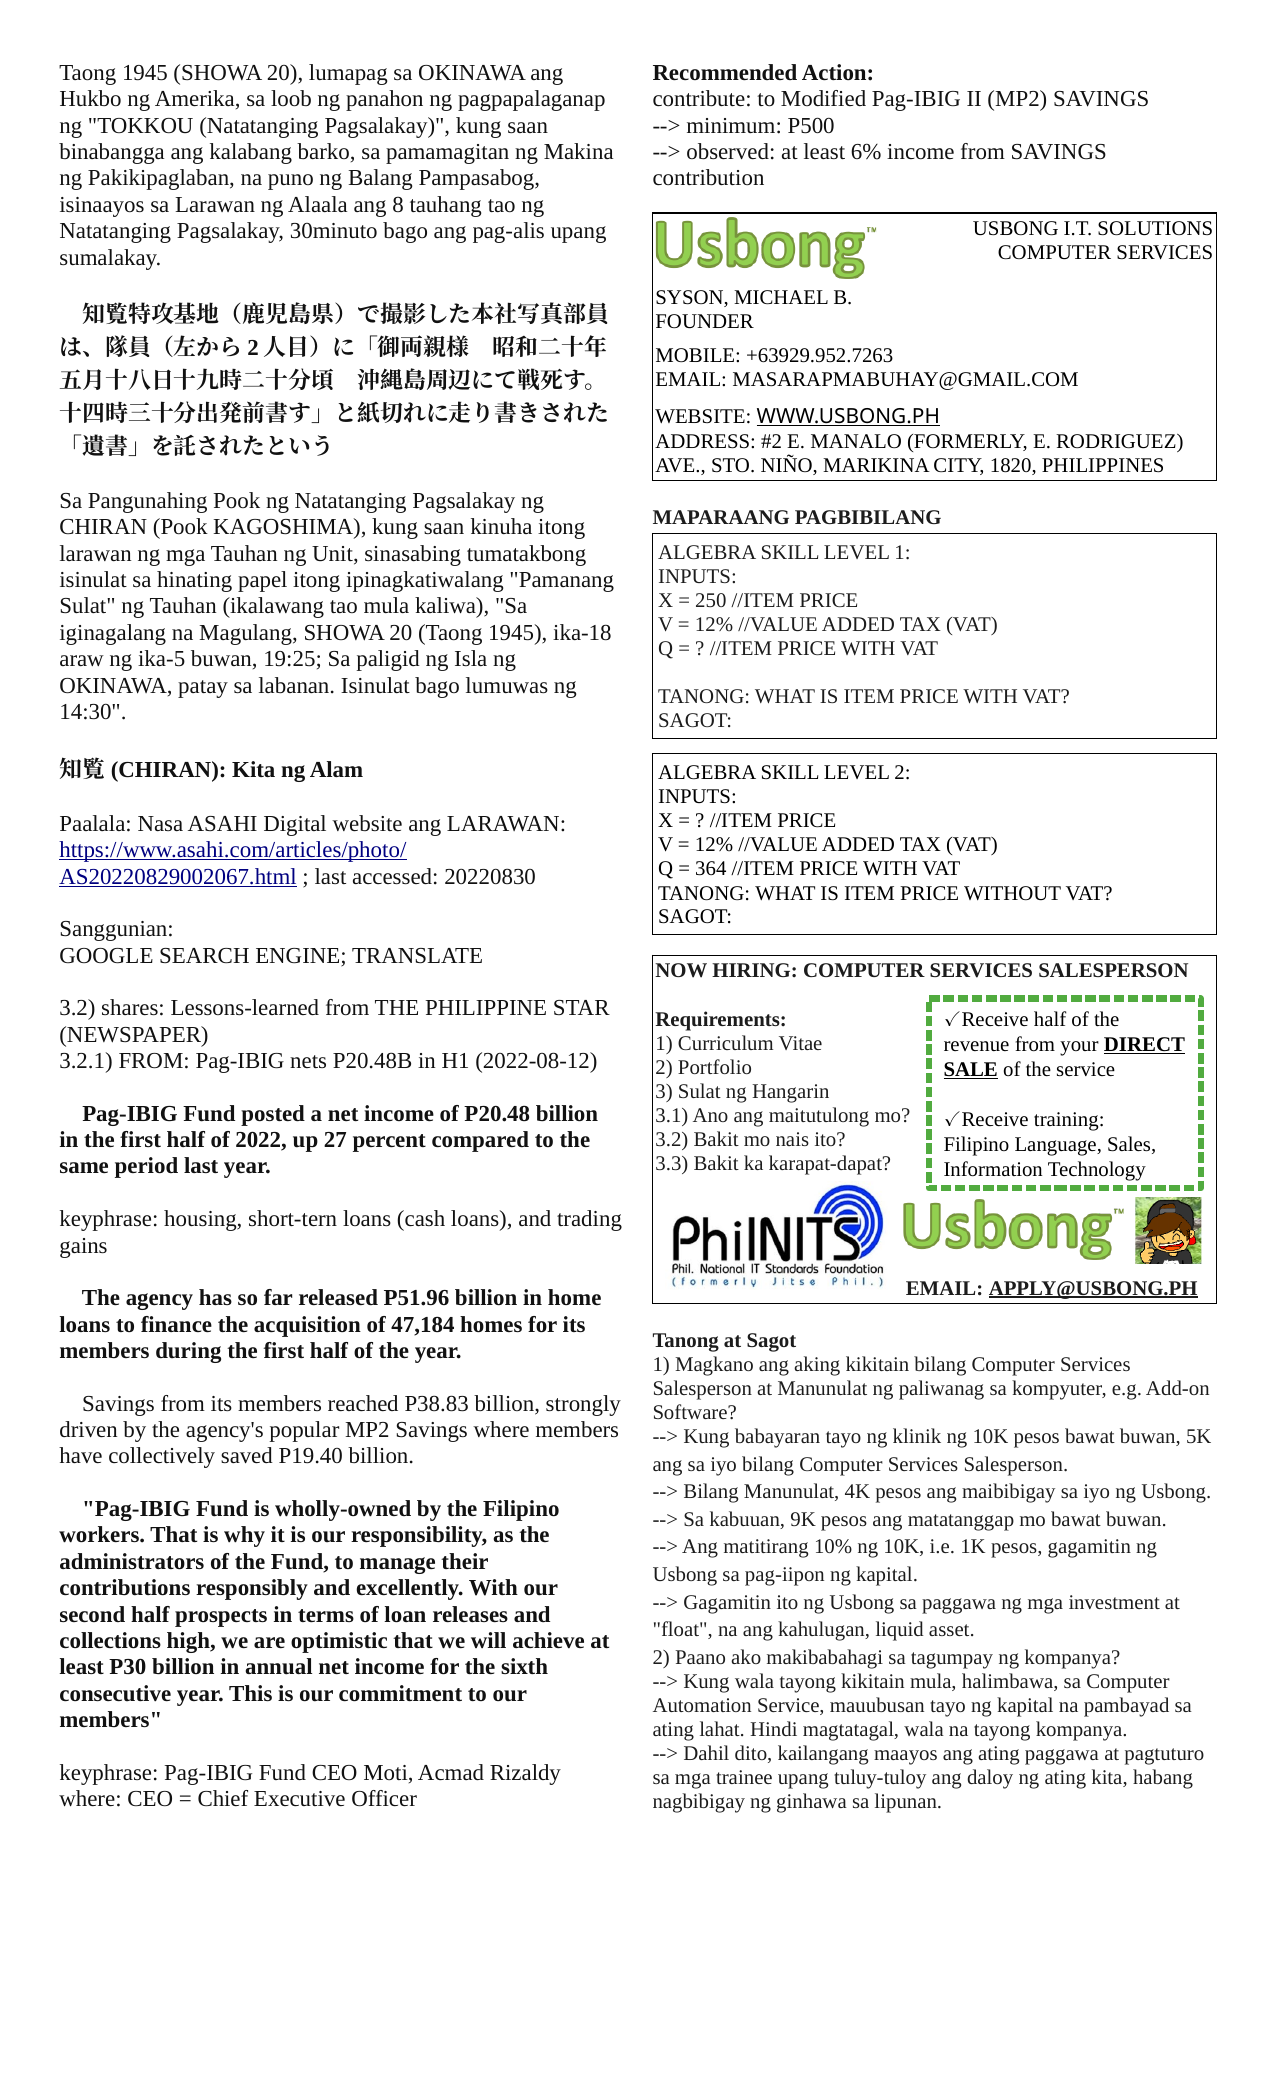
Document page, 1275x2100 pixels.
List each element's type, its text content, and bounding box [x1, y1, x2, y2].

table_header ALGEBRA SKILL LEVEL 1: INPUTS: X = 250 //ITEM PRICE V = 12% //VALUE ADDED TAX (VAT) Q = ? //ITEM PRICE WITH VAT TANONG: WHAT IS ITEM PRICE WITH VAT? SAGOT: [653, 534, 1216, 738]
text Sa Pangunahing Pook ng Natatanging Pagsalakay ng CHIRAN (Pook KAGOSHIMA), kung saan kinuha itong larawan ng mga Tauhan ng Unit, sinasabing tumatakbong isinulat sa hinating papel itong ipinagkatiwalang "Pamanang Sulat" ng Tauhan (ikalawang tao mula kaliwa), "Sa iginagalang na Magulang, SHOWA 20 (Taong 1945), ika-18 araw ng ika-5 buwan, 19:25; Sa paligid ng Isla ng OKINAWA, patay sa labanan. Isinulat bago lumuwas ng 14:30". [59, 487, 623, 724]
text where: CEO = Chief Executive Officer [59, 1785, 623, 1811]
text https://www.asahi.com/articles/photo/AS20220829002067.html ; last accessed: 20220830 [59, 836, 623, 889]
text 3.2) shares: Lessons-learned from THE PHILIPPINE STAR (NEWSPAPER) [59, 994, 623, 1047]
subtitle 2) Paano ako makibabahagi sa tagumpay ng kompanya? [652, 1645, 1216, 1669]
text 3.2.1) FROM: Pag-IBIG nets P20.48B in H1 (2022-08-12) [59, 1047, 623, 1073]
picture [665, 1181, 890, 1290]
picture [1135, 1197, 1202, 1264]
table_header USBONG I.T. SOLUTIONS COMPUTER SERVICES SYSON, MICHAEL B. FOUNDER MOBILE: +63929.952.7263 EMAIL: MASARAPMABUHAY@GMAIL.COM WEBSITE: WWW.USBONG.PH ADDRESS: #2 E. MANALO (FORMERLY, E. RODRIGUEZ) AVE., STO. NIÑO, MARIKINA CITY, 1820, PHILIPPINES [653, 214, 1216, 480]
text 知覧 (CHIRAN): Kita ng Alam [59, 751, 623, 784]
text keyphrase: Pag-IBIG Fund CEO Moti, Acmad Rizaldy [59, 1759, 623, 1785]
table_header NOW HIRING: COMPUTER SERVICES SALESPERSON Requirements: 1) Curriculum Vitae 2) Portfolio 3) Sulat ng Hangarin 3.1) Ano ang maitutulong mo? 3.2) Bakit mo nais ito? 3.3) Bakit ka karapat-dapat? EMAIL: APPLY@USBONG.PH [653, 956, 1216, 1303]
picture [655, 217, 877, 279]
text The agency has so far released P51.96 billion in home loans to finance the acquisition of 47,184 homes for its members during the first half of the year. [59, 1284, 623, 1363]
table_header ALGEBRA SKILL LEVEL 2: INPUTS: X = ? //ITEM PRICE V = 12% //VALUE ADDED TAX (VAT) Q = 364 //ITEM PRICE WITH VAT TANONG: WHAT IS ITEM PRICE WITHOUT VAT? SAGOT: [653, 754, 1216, 934]
text GOOGLE SEARCH ENGINE; TRANSLATE [59, 942, 623, 968]
text Savings from its members reached P38.83 billion, strongly driven by the agency's popular MP2 Savings where members have collectively saved P19.40 billion. [59, 1390, 623, 1469]
text 知覧特攻基地（鹿児島県）で撮影した本社写真部員は、隊員（左から2人目）に「御両親様 昭和二十年五月十八日十九時二十分頃 沖縄島周辺にて戦死す。十四時三十分出発前書す」と紙切れに走り書きされた「遺書」を託されたという [59, 296, 623, 461]
text --> observed: at least 6% income from SAVINGS contribution [652, 138, 1216, 191]
text MAPARAANG PAGBIBILANG [652, 505, 1216, 529]
text Taong 1945 (SHOWA 20), lumapag sa OKINAWA ang Hukbo ng Amerika, sa loob ng panahon ng pagpapalaganap ng "TOKKOU (Natatanging Pagsalakay)", kung saan binabangga ang kalabang barko, sa pamamagitan ng Makina ng Pakikipaglaban, na puno ng Balang Pampasabog, isinaayos sa Larawan ng Alaala ang 8 tauhang tao ng Natatanging Pagsalakay, 30minuto bago ang pag-alis upang sumalakay. [59, 59, 623, 270]
text Recommended Action: [652, 59, 1216, 85]
text --> Kung babayaran tayo ng klinik ng 10K pesos bawat buwan, 5K ang sa iyo bilang Computer Services Salesperson. --> Bilang Manunulat, 4K pesos ang maibibigay sa iyo ng Usbong. --> Sa kabuuan, 9K pesos ang matatanggap mo bawat buwan. --> Ang matitirang 10% ng 10K, i.e. 1K pesos, gagamitin ng Usbong sa pag-iipon ng kapital. --> Gagamitin ito ng Usbong sa paggawa ng mga investment at "float", na ang kahulugan, liquid asset. [652, 1424, 1216, 1641]
text "Pag-IBIG Fund is wholly-owned by the Filipino workers. That is why it is our responsibility, as the administrators of the Fund, to manage their contributions responsibly and excellently. With our second half prospects in terms of loan releases and collections high, we are optimistic that we will achieve at least P30 billion in annual net income for the sixth consecutive year. This is our commitment to our members" [59, 1495, 623, 1732]
text keyphrase: housing, short-tern loans (cash loans), and trading gains [59, 1205, 623, 1258]
subtitle Tanong at Sagot [652, 1328, 1216, 1352]
text --> minimum: P500 [652, 112, 1216, 138]
text Paalala: Nasa ASAHI Digital website ang LARAWAN: [59, 810, 623, 836]
subtitle 1) Magkano ang aking kikitain bilang Computer Services Salesperson at Manunulat ng paliwanag sa kompyuter, e.g. Add-on Software? [652, 1352, 1216, 1424]
text Sanggunian: [59, 915, 623, 942]
picture [903, 1199, 1124, 1260]
text Pag-IBIG Fund posted a net income of P20.48 billion in the first half of 2022, up 27 percent compared to the same period last year. [59, 1100, 623, 1179]
text --> Kung wala tayong kikitain mula, halimbawa, sa Computer Automation Service, mauubusan tayo ng kapital na pambayad sa ating lahat. Hindi magtatagal, wala na tayong kompanya. --> Dahil dito, kailangang maayos ang ating paggawa at pagtuturo sa mga trainee upang tuluy-tuloy ang daloy ng ating kita, habang nagbibigay ng ginhawa sa lipunan. [652, 1669, 1216, 1813]
text contribute: to Modified Pag-IBIG II (MP2) SAVINGS [652, 85, 1216, 112]
